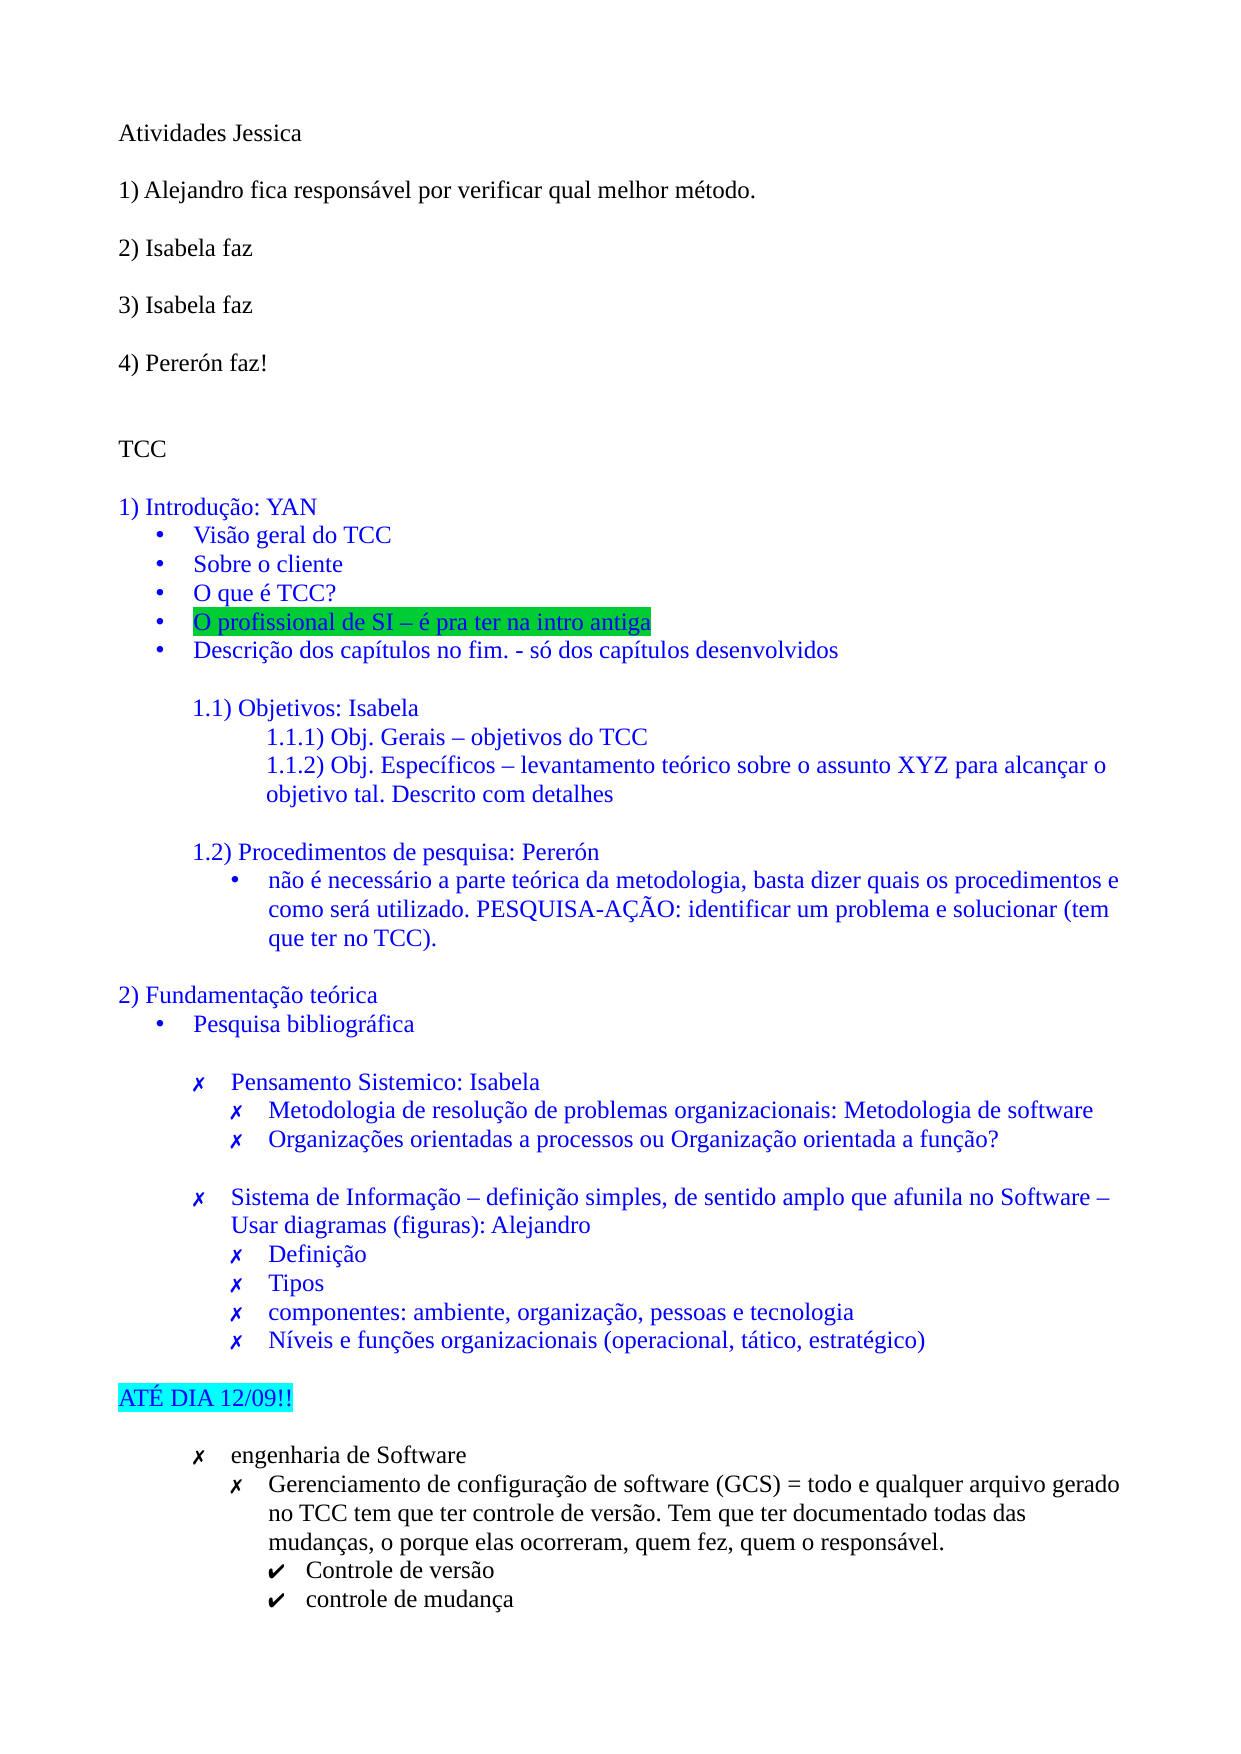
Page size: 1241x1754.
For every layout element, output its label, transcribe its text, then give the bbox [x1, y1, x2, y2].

list O profissional de SI – é pra ter na intro antiga [156, 607, 1122, 636]
list engenharia de Software [193, 1441, 1122, 1469]
text 1.2) Procedimentos de pesquisa: Pererón [118, 837, 1122, 866]
text 1) Alejandro fica responsável por verificar qual melhor método. [118, 176, 1122, 204]
text TCC [118, 434, 1122, 463]
list Pesquisa bibliográfica [156, 1009, 1122, 1038]
list Sobre o cliente [156, 549, 1122, 578]
text 1.1) Objetivos: Isabela [118, 693, 1122, 722]
list Descrição dos capítulos no fim. - só dos capítulos desenvolvidos [156, 636, 1122, 664]
text Atividades Jessica [118, 118, 1122, 147]
list controle de mudança [268, 1584, 1122, 1613]
list Tipos [231, 1268, 1122, 1297]
text 1.1.1) Obj. Gerais – objetivos do TCC [118, 722, 1122, 751]
list Sistema de Informação – definição simples, de sentido amplo que afunila no Software – Usar diagramas (figuras): Alejandro [193, 1182, 1122, 1239]
list Definição [231, 1239, 1122, 1268]
list O que é TCC? [156, 578, 1122, 607]
text 3) Isabela faz [118, 291, 1122, 319]
text 4) Pererón faz! [118, 348, 1122, 377]
list não é necessário a parte teórica da metodologia, basta dizer quais os procedimentos e como será utilizado. PESQUISA-AÇÃO: identificar um problema e solucionar (tem que ter no TCC). [231, 866, 1122, 952]
text ATÉ DIA 12/09!! [118, 1383, 1122, 1412]
text 2) Fundamentação teórica [118, 981, 1122, 1009]
list Visão geral do TCC [156, 521, 1122, 549]
list Controle de versão [268, 1556, 1122, 1584]
text 2) Isabela faz [118, 233, 1122, 262]
text 1) Introdução: YAN [118, 492, 1122, 521]
list Gerenciamento de configuração de software (GCS) = todo e qualquer arquivo gerado no TCC tem que ter controle de versão. Tem que ter documentado todas das mudanças, o porque elas ocorreram, quem fez, quem o responsável. [231, 1469, 1122, 1556]
text 1.1.2) Obj. Específicos – levantamento teórico sobre o assunto XYZ para alcançar o objetivo tal. Descrito com detalhes [118, 751, 1122, 808]
list Níveis e funções organizacionais (operacional, tático, estratégico) [231, 1326, 1122, 1354]
list Pensamento Sistemico: Isabela [193, 1067, 1122, 1096]
list Organizações orientadas a processos ou Organização orientada a função? [231, 1124, 1122, 1153]
list Metodologia de resolução de problemas organizacionais: Metodologia de software [231, 1096, 1122, 1124]
list componentes: ambiente, organização, pessoas e tecnologia [231, 1297, 1122, 1326]
